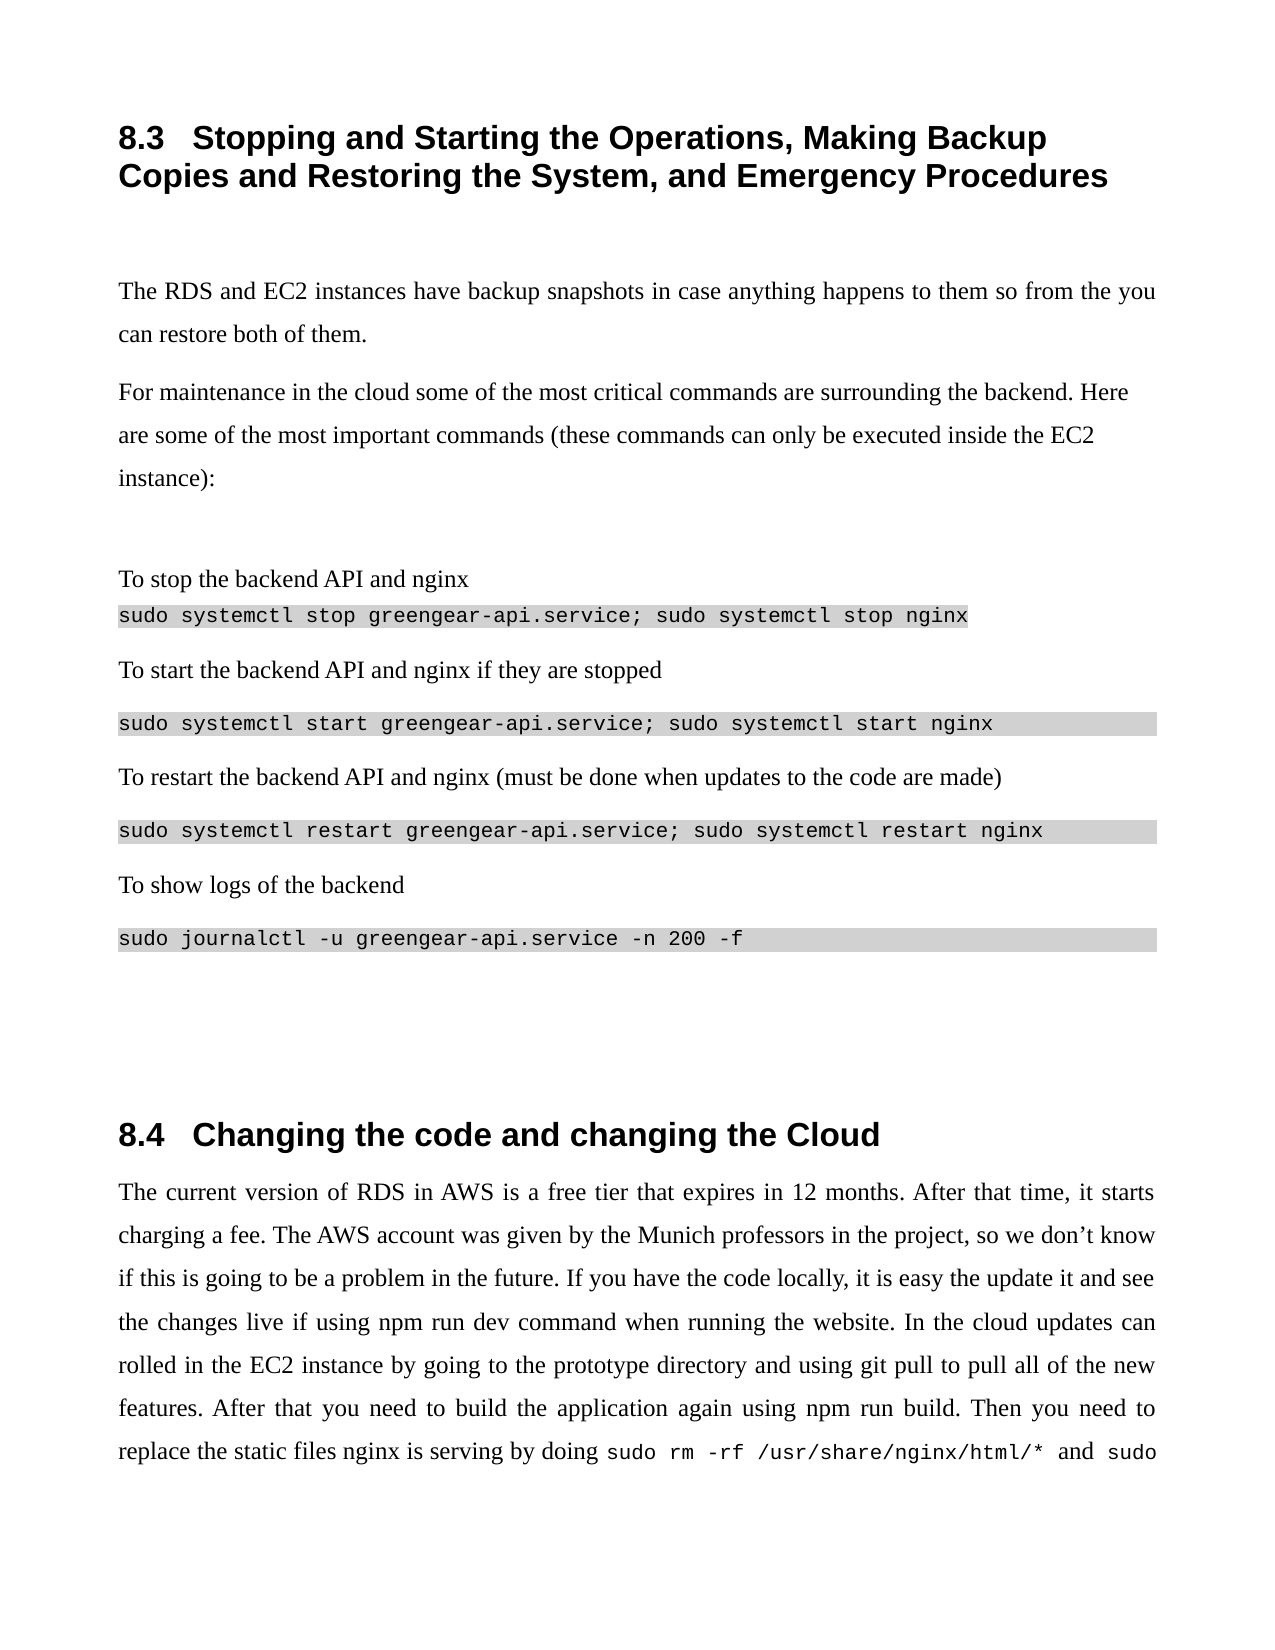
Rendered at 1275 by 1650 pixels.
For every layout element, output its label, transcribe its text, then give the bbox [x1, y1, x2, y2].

text sudo journalctl -u greengear-api.service -n 200 -f [118, 928, 1157, 952]
text To show logs of the backend [118, 870, 1157, 899]
text sudo systemctl restart greengear-api.service; sudo systemctl restart nginx [118, 820, 1157, 844]
text To stop the backend API and nginx sudo systemctl stop greengear-api.service; sudo systemctl stop nginx [118, 564, 1157, 628]
subtitle Stopping and Starting the Operations, Making Backup Copies and Restoring the System, and Emergency Procedures [118, 118, 1157, 195]
text The RDS and EC2 instances have backup snapshots in case anything happens to them so from the you can restore both of them. [118, 276, 1157, 348]
text For maintenance in the cloud some of the most critical commands are surrounding the backend. Here are some of the most important commands (these commands can only be executed inside the EC2 instance): [118, 377, 1157, 535]
text The current version of RDS in AWS is a free tier that expires in 12 months. After that time, it starts charging a fee. The AWS account was given by the Munich professors in the project, so we don’t know if this is going to be a problem in the future. If you have the code locally, it is easy the update it and see the changes live if using npm run dev command when running the website. In the cloud updates can rolled in the EC2 instance by going to the prototype directory and using git pull to pull all of the new features. After that you need to build the application again using npm run build. Then you need to replace the static files nginx is serving by doing sudo rm -rf /usr/share/nginx/html/* and sudo [118, 1177, 1157, 1466]
subtitle Changing the code and changing the Cloud [118, 1115, 1157, 1153]
text sudo systemctl start greengear-api.service; sudo systemctl start nginx [118, 712, 1157, 736]
text To start the backend API and nginx if they are stopped [118, 655, 1157, 683]
text To restart the backend API and nginx (must be done when updates to the code are made) [118, 762, 1157, 791]
